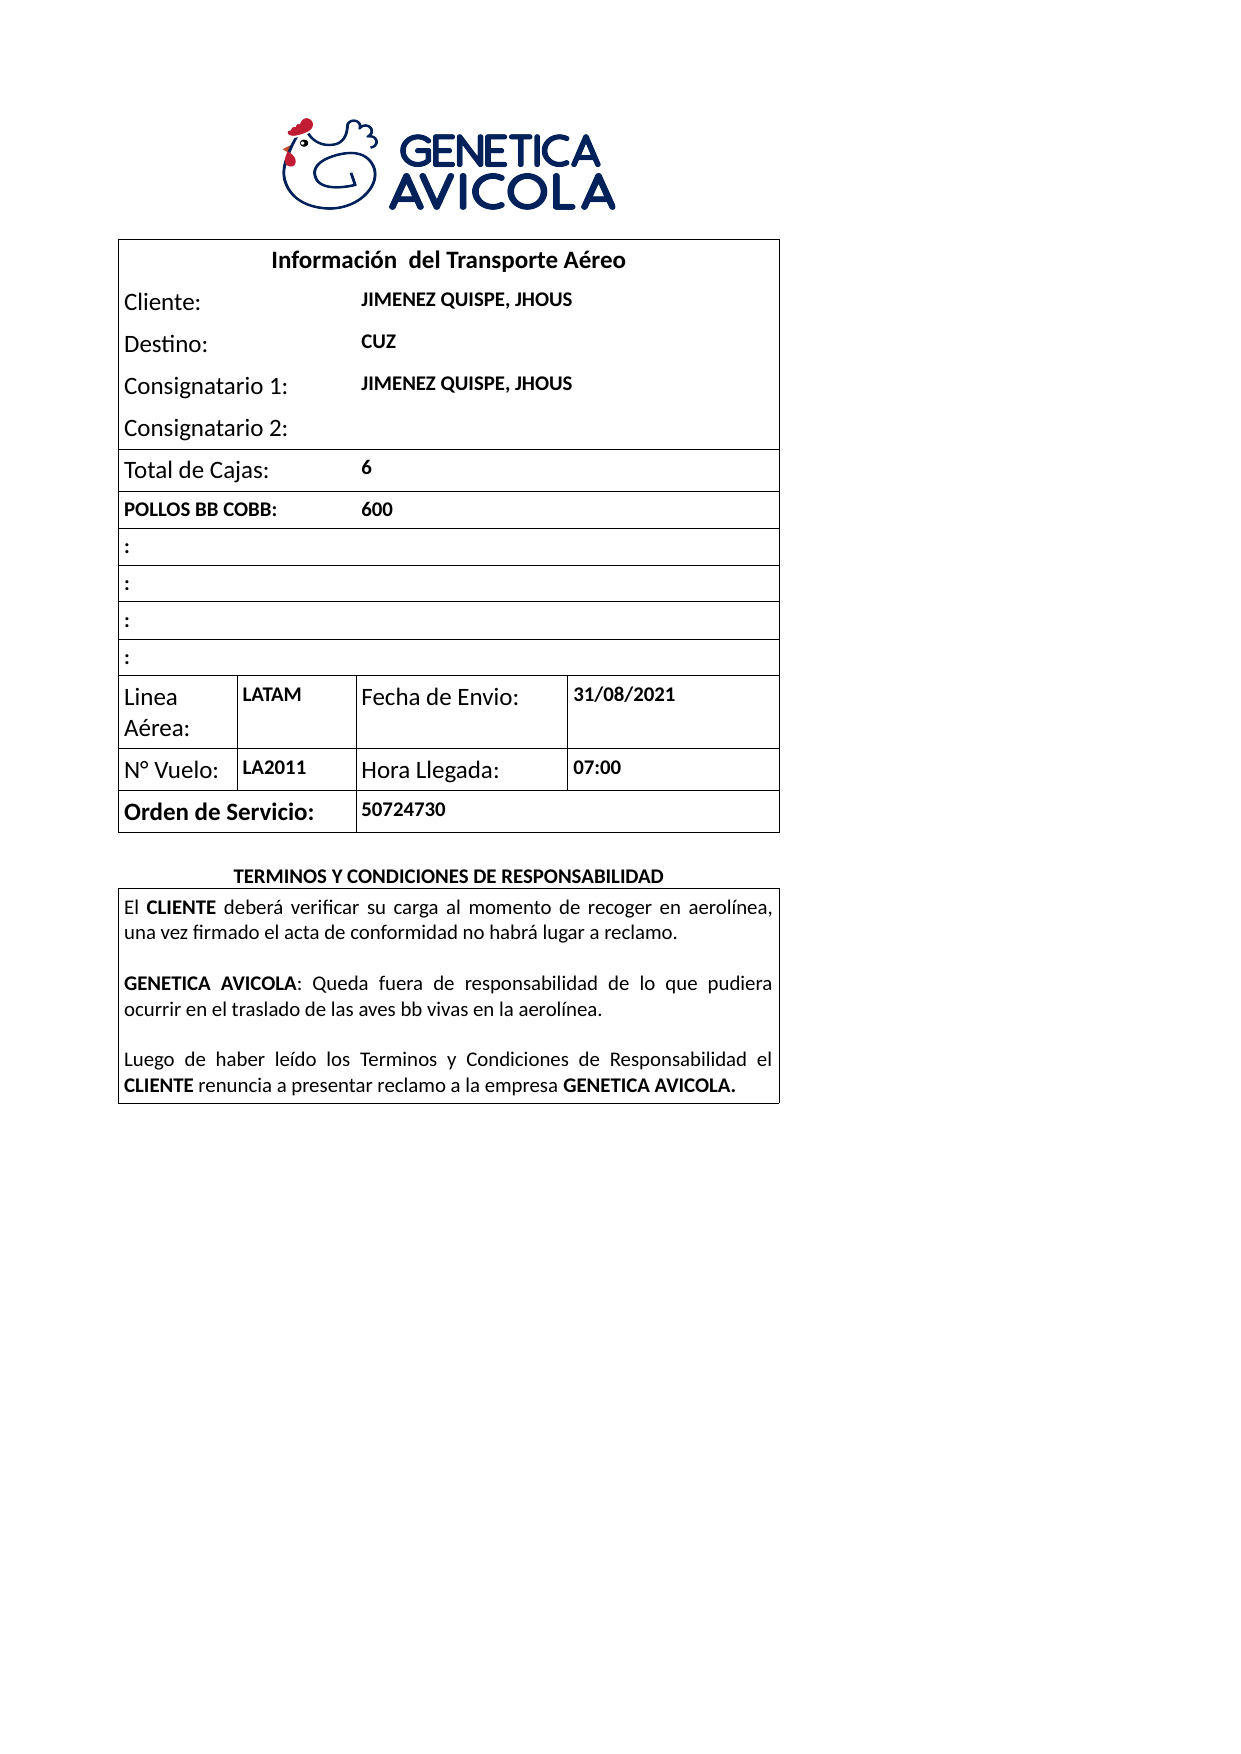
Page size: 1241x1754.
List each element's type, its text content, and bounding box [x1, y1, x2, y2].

table_cell [356, 602, 779, 638]
table_cell : [119, 529, 356, 564]
table_cell : [119, 640, 356, 675]
table_cell 50724730 [357, 791, 779, 832]
table_header Información del Transporte Aéreo [119, 240, 779, 281]
table_cell : [119, 566, 356, 601]
table_cell Orden de Servicio: [119, 791, 356, 832]
table_cell Total de Cajas: [119, 450, 356, 491]
table_cell Cliente: [119, 281, 356, 322]
table_cell Hora Llegada: [357, 749, 567, 790]
table_cell JIMENEZ QUISPE, JHOUS [356, 281, 779, 322]
table_cell N° Vuelo: [119, 749, 237, 790]
table_cell Consignatario 1: [119, 365, 356, 406]
table_cell Consignatario 2: [119, 406, 356, 448]
table_cell : [119, 602, 356, 638]
table_cell 07:00 [568, 749, 779, 790]
table_cell 31/08/2021 [568, 676, 779, 748]
table_cell Linea Aérea: [119, 676, 237, 748]
table_cell Destino: [119, 323, 356, 364]
table_cell Fecha de Envio: [357, 676, 567, 748]
table_cell LATAM [238, 676, 356, 748]
table_cell CUZ [356, 323, 779, 364]
table_cell [356, 529, 779, 564]
table_cell 6 [356, 450, 779, 491]
table_cell [356, 566, 779, 601]
table_cell LA2011 [238, 749, 356, 790]
table_cell [356, 406, 779, 448]
table_cell El CLIENTE deberá verificar su carga al momento de recoger en aerolínea, una vez firmado el acta de conformidad no habrá lugar a reclamo. GENETICA AVICOLA: Queda fuera de responsabilidad de lo que pudiera ocurrir en el traslado de las aves bb vivas en la aerolínea. Luego de haber leído los Terminos y Condiciones de Responsabilidad el CLIENTE renuncia a presentar reclamo a la empresa GENETICA AVICOLA. [119, 889, 779, 1103]
table_cell POLLOS BB COBB: [119, 492, 356, 527]
table_cell TERMINOS Y CONDICIONES DE RESPONSABILIDAD [118, 833, 779, 888]
table_cell [356, 640, 779, 675]
table_cell 600 [356, 492, 779, 527]
picture [282, 118, 616, 210]
table_cell JIMENEZ QUISPE, JHOUS [356, 365, 779, 406]
